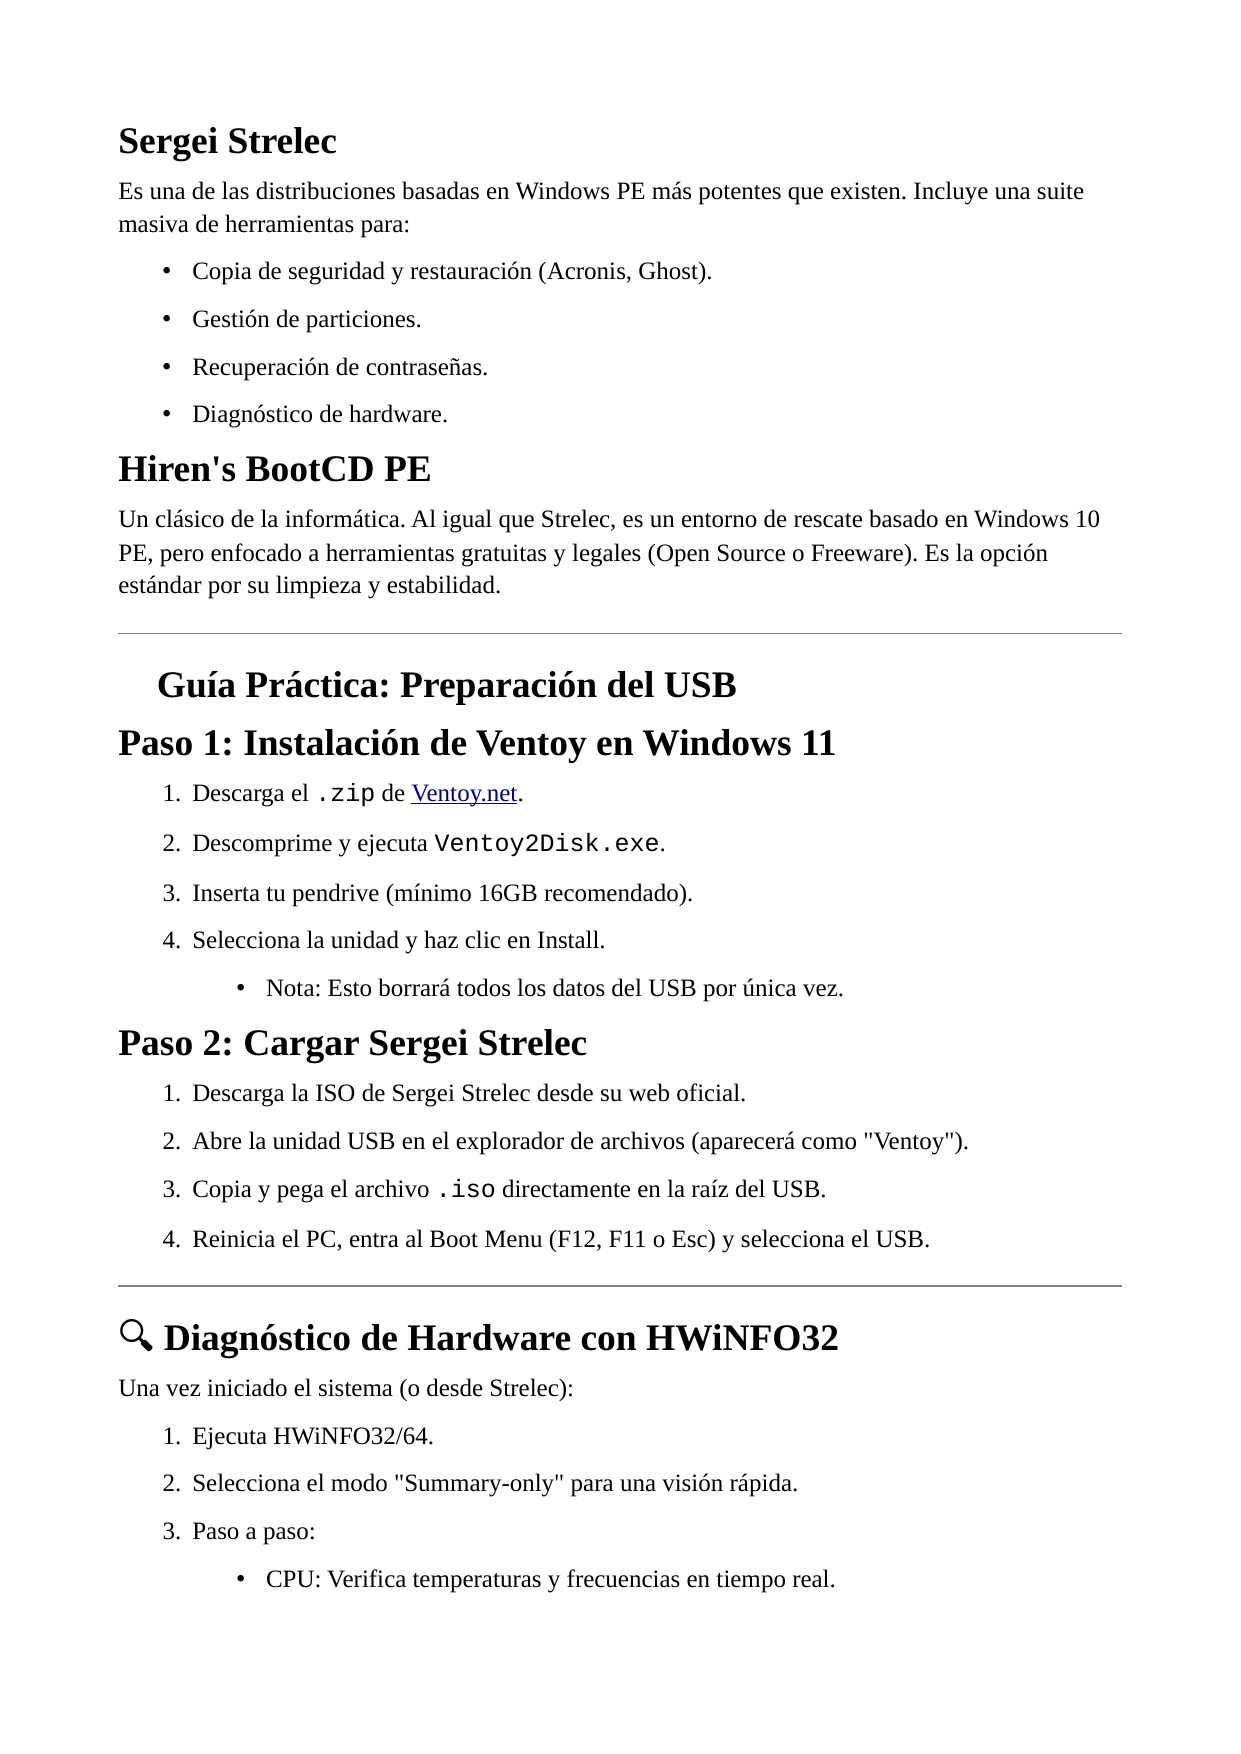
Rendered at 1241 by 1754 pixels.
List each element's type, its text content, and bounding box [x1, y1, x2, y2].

subtitle Paso 2: Cargar Sergei Strelec [118, 1021, 1122, 1064]
list Inserta tu pendrive (mínimo 16GB recomendado). [162, 878, 1122, 907]
text Es una de las distribuciones basadas en Windows PE más potentes que existen. Incluye una suite masiva de herramientas para: [118, 176, 1122, 238]
list Abre la unidad USB en el explorador de archivos (aparecerá como "Ventoy"). [162, 1126, 1122, 1155]
subtitle 🔍 Diagnóstico de Hardware con HWiNFO32 [118, 1316, 1122, 1359]
list Copia de seguridad y restauración (Acronis, Ghost). [162, 256, 1122, 285]
list Descarga la ISO de Sergei Strelec desde su web oficial. [162, 1078, 1122, 1107]
list Nota: Esto borrará todos los datos del USB por única vez. [236, 973, 1122, 1002]
list Selecciona el modo "Summary-only" para una visión rápida. [162, 1468, 1122, 1497]
text Un clásico de la informática. Al igual que Strelec, es un entorno de rescate basado en Windows 10 PE, pero enfocado a herramientas gratuitas y legales (Open Source o Freeware). Es la opción estándar por su limpieza y estabilidad. [118, 504, 1122, 599]
list Ejecuta HWiNFO32/64. [162, 1421, 1122, 1449]
list Descomprime y ejecuta Ventoy2Disk.exe. [162, 828, 1122, 859]
list Descarga el .zip de Ventoy.net. [162, 778, 1122, 809]
list CPU: Verifica temperaturas y frecuencias en tiempo real. [236, 1564, 1122, 1592]
list Reinicia el PC, entra al Boot Menu (F12, F11 o Esc) y selecciona el USB. [162, 1224, 1122, 1252]
list Recuperación de contraseñas. [162, 352, 1122, 380]
list Gestión de particiones. [162, 304, 1122, 333]
list Copia y pega el archivo .iso directamente en la raíz del USB. [162, 1174, 1122, 1204]
subtitle 🚀 Guía Práctica: Preparación del USB [118, 662, 1122, 706]
subtitle Paso 1: Instalación de Ventoy en Windows 11 [118, 720, 1122, 763]
subtitle Hiren's BootCD PE [118, 447, 1122, 490]
list Diagnóstico de hardware. [162, 399, 1122, 428]
list Selecciona la unidad y haz clic en Install. [162, 926, 1122, 954]
subtitle Sergei Strelec [118, 118, 1122, 161]
text Una vez iniciado el sistema (o desde Strelec): [118, 1373, 1122, 1402]
list Paso a paso: [162, 1516, 1122, 1545]
